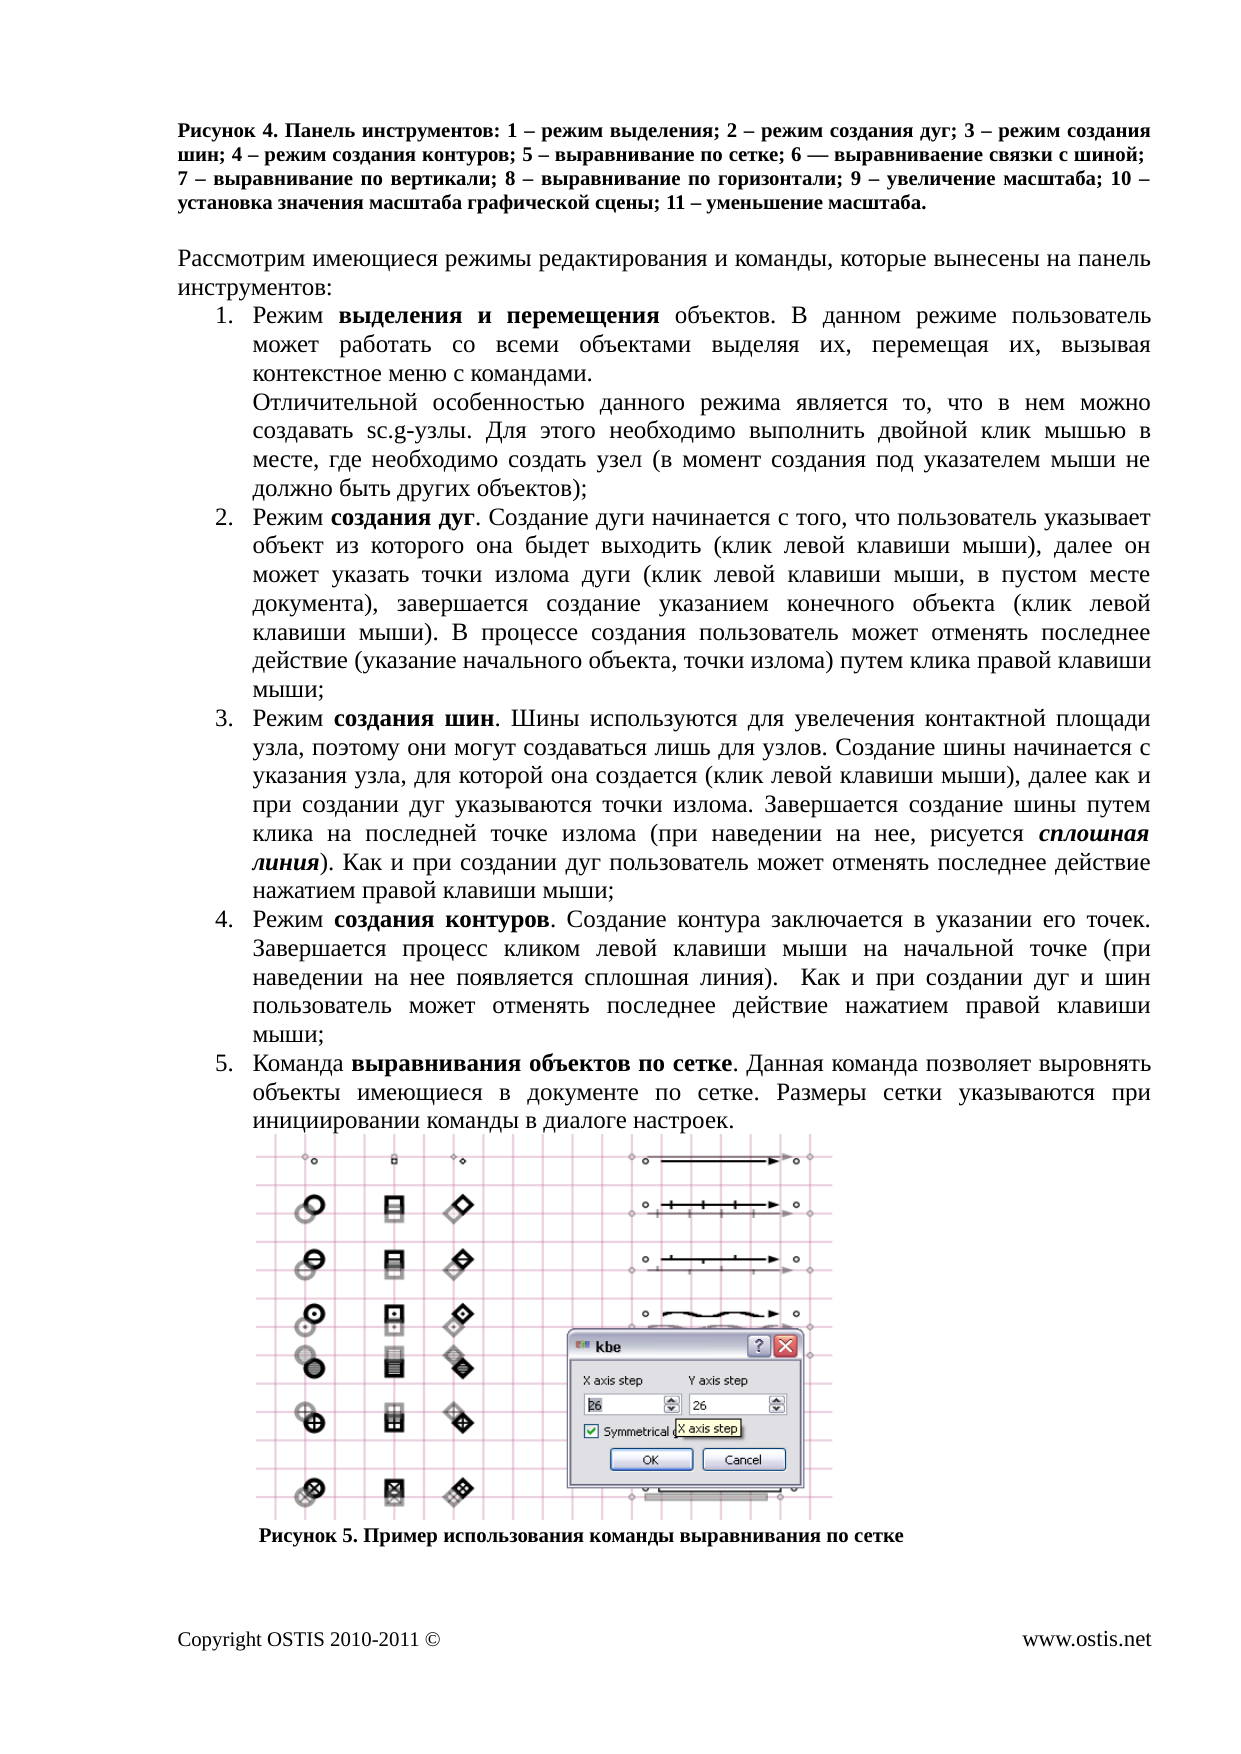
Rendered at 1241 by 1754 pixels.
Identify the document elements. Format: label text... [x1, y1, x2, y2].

picture [255, 1134, 833, 1520]
list Команда выравнивания объектов по сетке. Данная команда позволяет выровнять объекты имеющиеся в документе по сетке. Размеры сетки указываются при инициировании команды в диалоге настроек. [215, 1048, 1152, 1134]
list Отличительной особенностью данного режима является то, что в нем можно создавать sc.g-узлы. Для этого необходимо выполнить двойной клик мышью в месте, где необходимо создать узел (в момент создания под указателем мыши не должно быть других объектов); [215, 387, 1152, 502]
list Режим создания контуров. Создание контура заключается в указании его точек. Завершается процесс кликом левой клавиши мыши на начальной точке (при наведении на нее появляется сплошная линия). Как и при создании дуг и шин пользователь может отменять последнее действие нажатием правой клавиши мыши; [215, 904, 1152, 1048]
list Режим создания шин. Шины используются для увелечения контактной площади узла, поэтому они могут создаваться лишь для узлов. Создание шины начинается с указания узла, для которой она создается (клик левой клавиши мыши), далее как и при создании дуг указываются точки излома. Завершается создание шины путем клика на последней точке излома (при наведении на нее, рисуется сплошная линия). Как и при создании дуг пользователь может отменять последнее действие нажатием правой клавиши мыши; [215, 703, 1152, 904]
text Рассмотрим имеющиеся режимы редактирования и команды, которые вынесены на панель инструментов: [177, 243, 1152, 301]
text Рисунок 4. Панель инструментов: 1 – режим выделения; 2 – режим создания дуг; 3 – режим создания шин; 4 – режим создания контуров; 5 – выравнивание по сетке; 6 — выравниваение связки с шиной; 7 – выравнивание по вертикали; 8 – выравнивание по горизонтали; 9 – увеличение масштаба; 10 – установка значения масштаба графической сцены; 11 – уменьшение масштаба. [177, 118, 1152, 214]
list Режим создания дуг. Создание дуги начинается с того, что пользователь указывает объект из которого она быдет выходить (клик левой клавиши мыши), далее он может указать точки излома дуги (клик левой клавиши мыши, в пустом месте документа), завершается создание указанием конечного объекта (клик левой клавиши мыши). В процессе создания пользователь может отменять последнее действие (указание начального объекта, точки излома) путем клика правой клавиши мыши; [215, 502, 1152, 703]
list Рисунок 5. Пример использования команды выравнивания по сетке [215, 1134, 1152, 1548]
list Режим выделения и перемещения объектов. В данном режиме пользователь может работать со всеми объектами выделяя их, перемещая их, вызывая контекстное меню с командами. [215, 301, 1152, 387]
